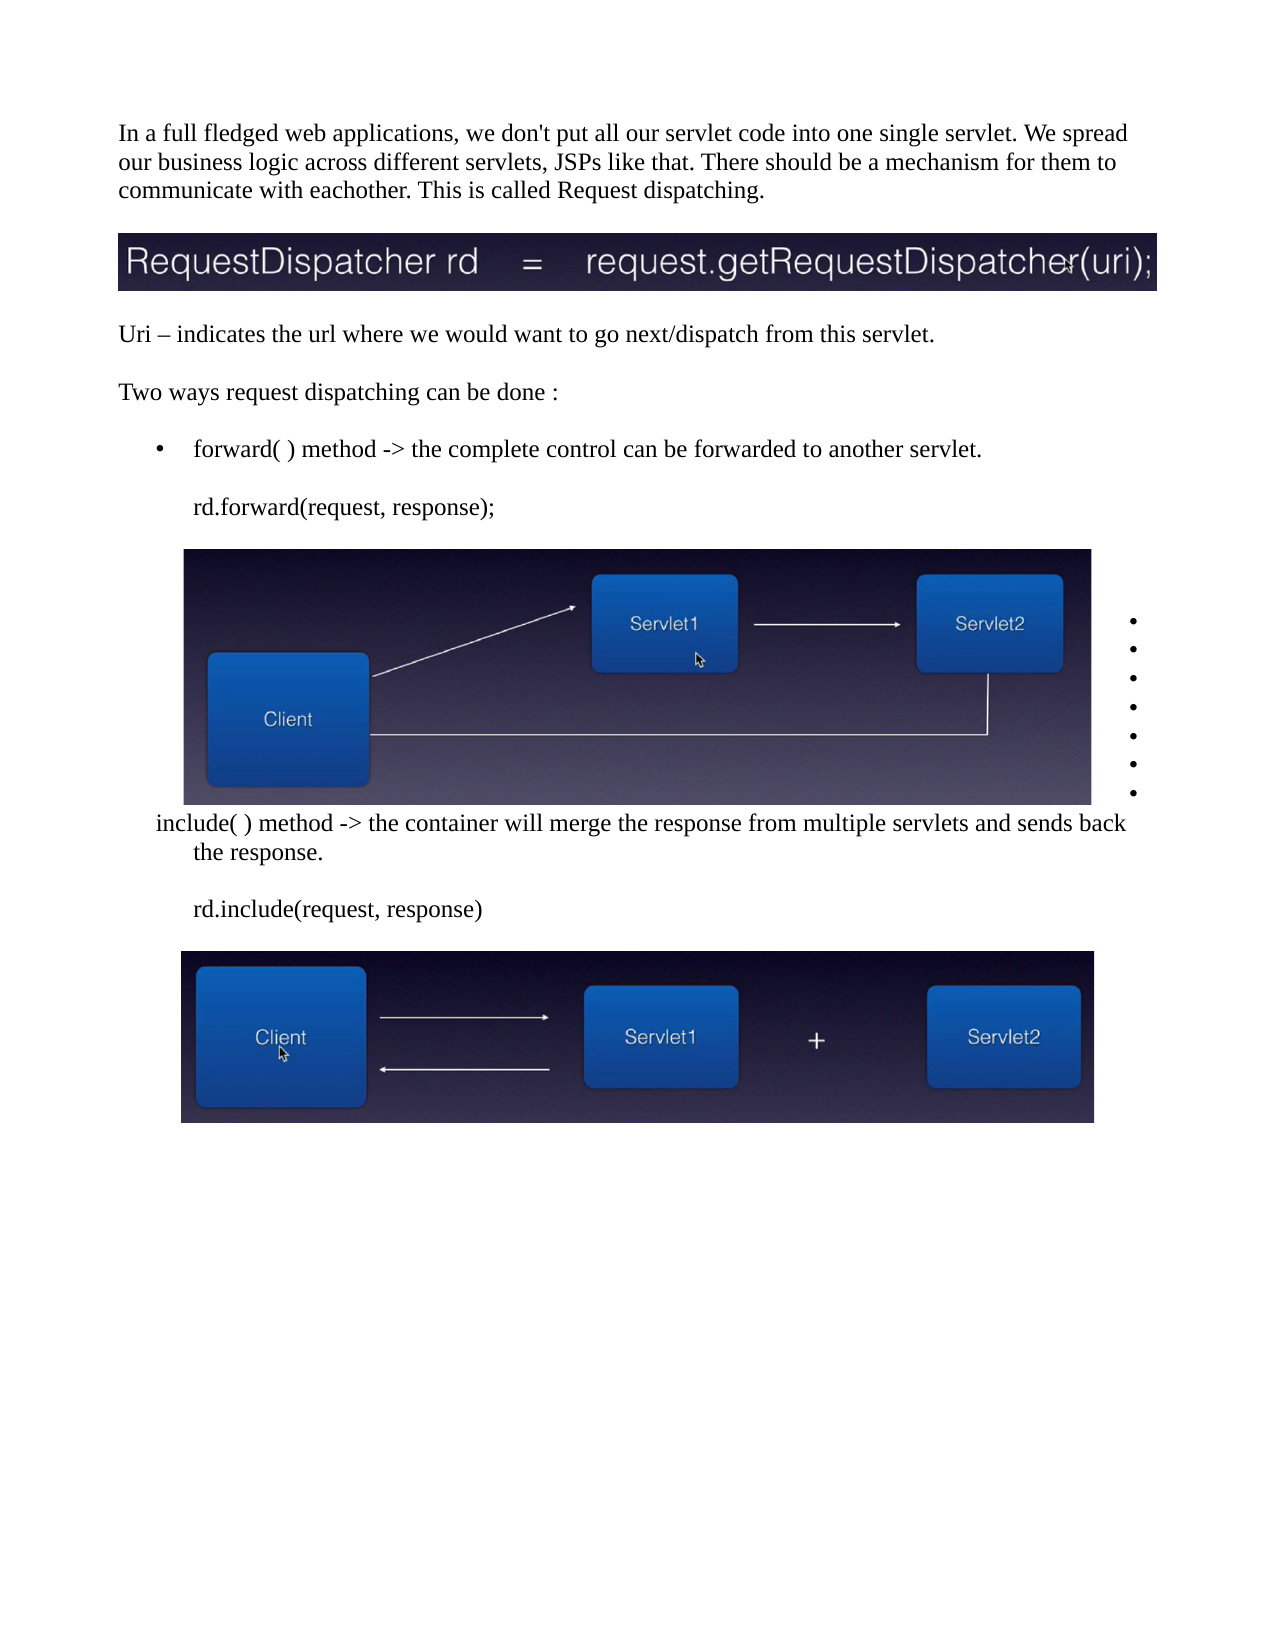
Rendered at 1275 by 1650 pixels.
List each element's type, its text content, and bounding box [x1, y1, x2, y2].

text In a full fledged web applications, we don't put all our servlet code into one single servlet. We spread our business logic across different servlets, JSPs like that. There should be a mechanism for them to communicate with eachother. This is called Request dispatching. [118, 118, 1157, 204]
text rd.include(request, response) [118, 894, 1157, 923]
text rd.forward(request, response); [118, 492, 1157, 520]
picture [183, 549, 1092, 805]
picture [118, 233, 1157, 291]
text Uri – indicates the url where we would want to go next/dispatch from this servlet. [118, 319, 1157, 348]
text Two ways request dispatching can be done : [118, 377, 1157, 405]
picture [181, 951, 1095, 1123]
list include( ) method -> the container will merge the response from multiple servlets and sends back the response. [156, 607, 1157, 865]
list forward( ) method -> the complete control can be forwarded to another servlet. [156, 434, 1157, 463]
